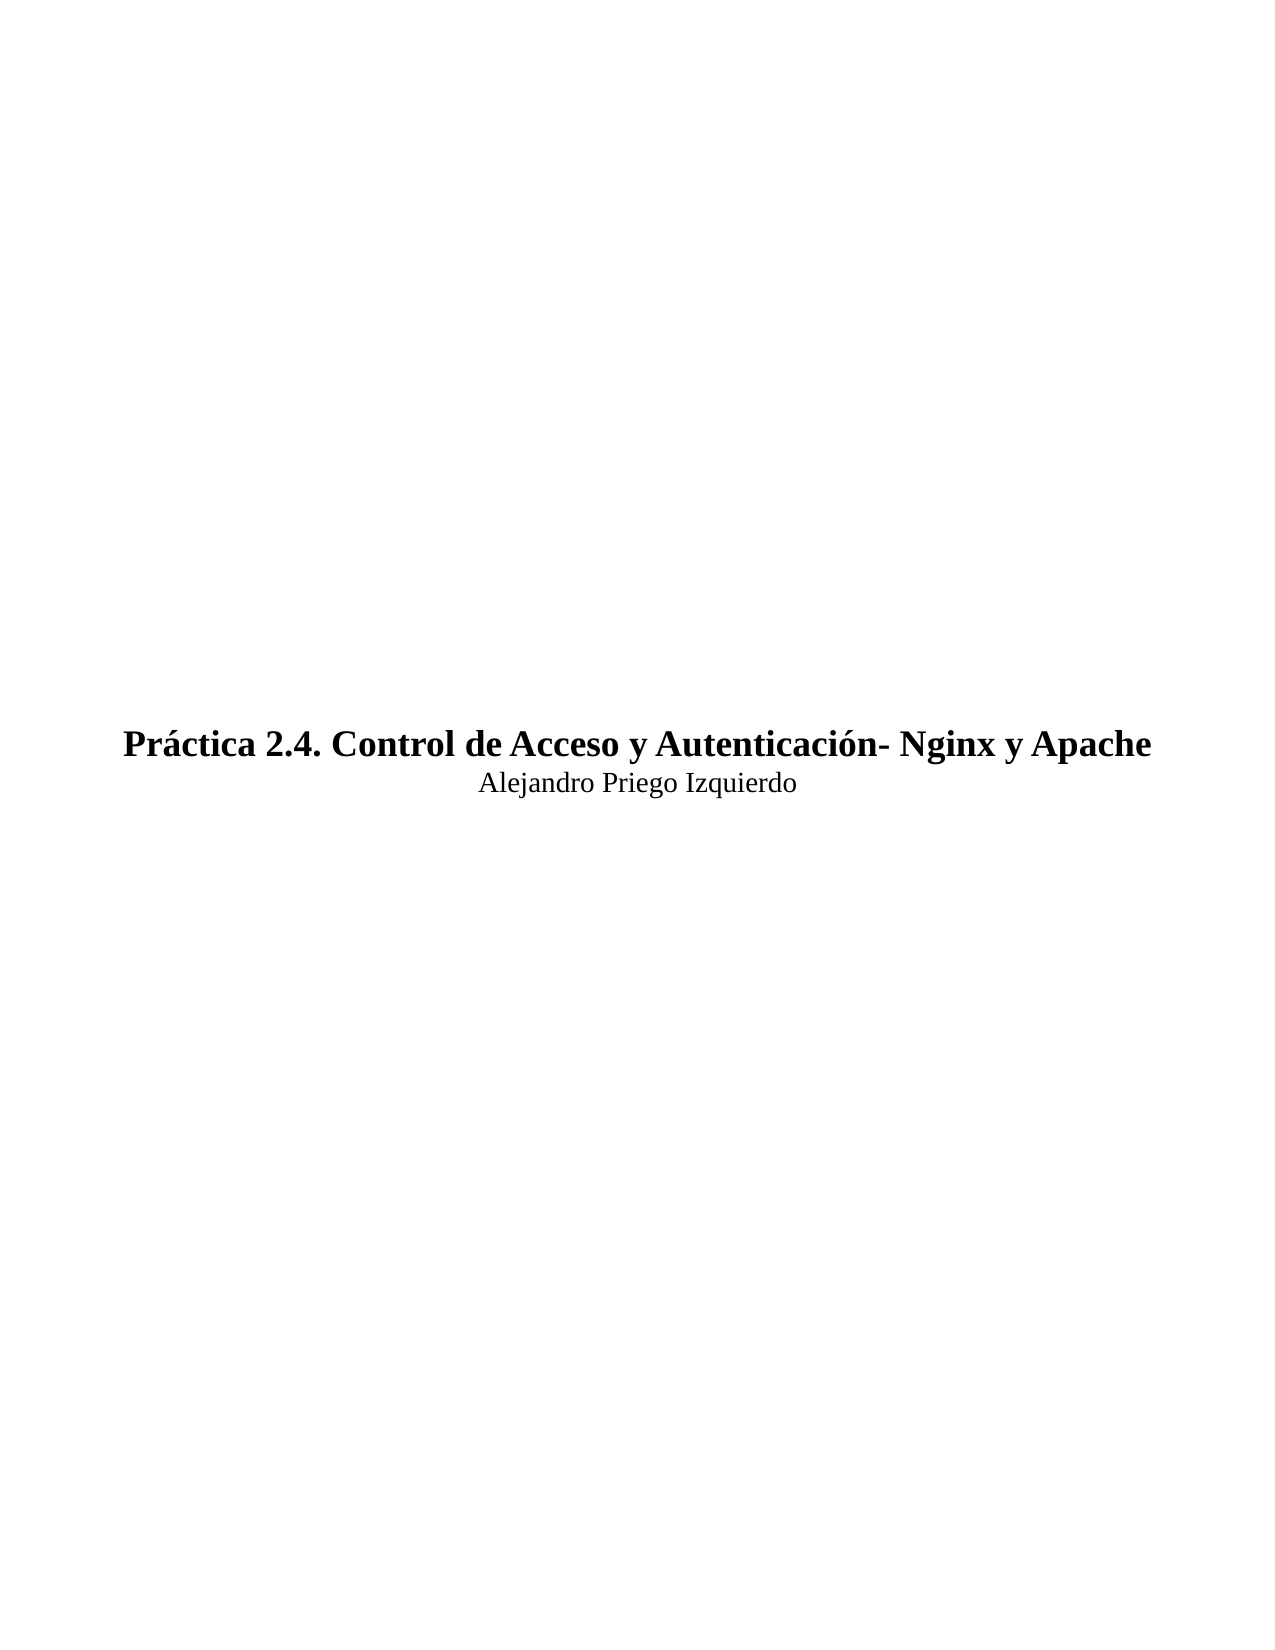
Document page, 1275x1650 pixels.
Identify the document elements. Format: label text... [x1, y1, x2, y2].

text Práctica 2.4. Control de Acceso y Autenticación- Nginx y Apache [118, 722, 1157, 765]
text Alejandro Priego Izquierdo [118, 765, 1157, 798]
